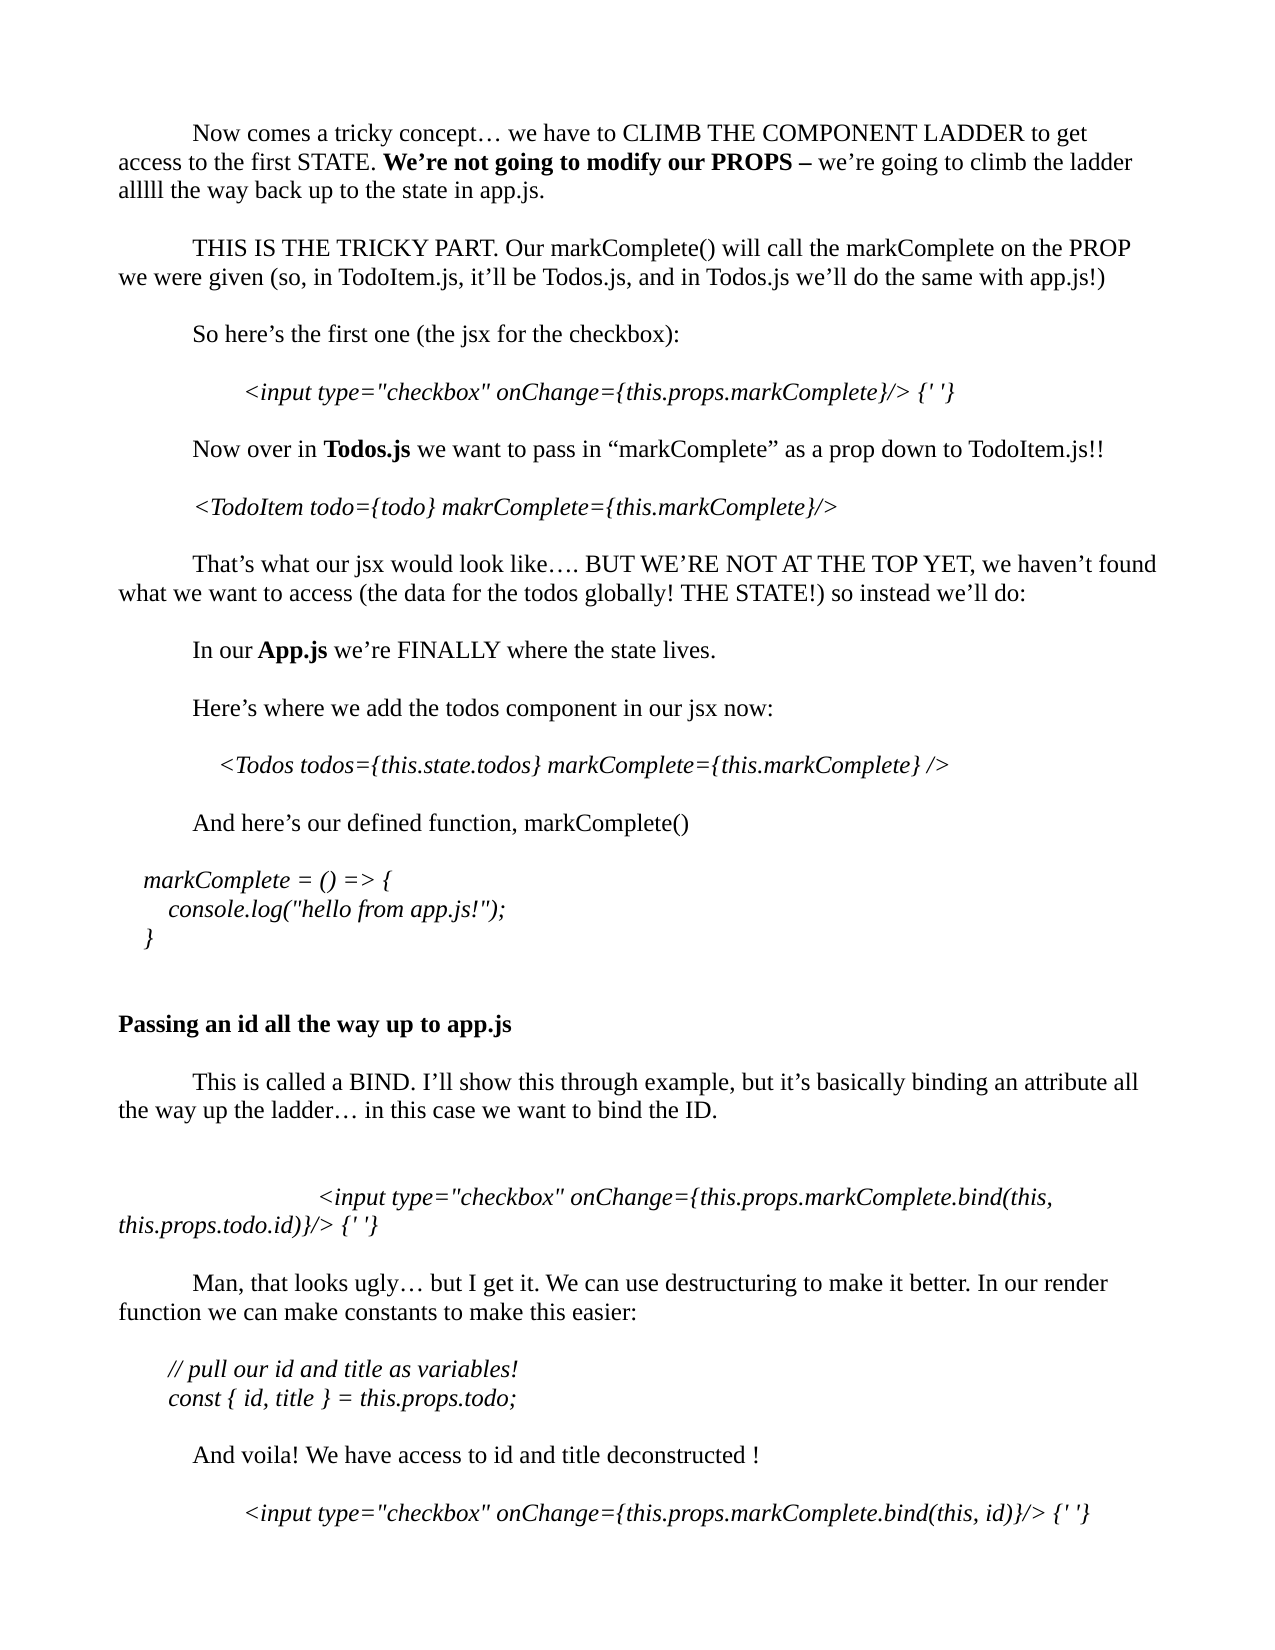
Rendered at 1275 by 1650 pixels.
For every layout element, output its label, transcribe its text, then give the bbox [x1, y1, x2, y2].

text So here’s the first one (the jsx for the checkbox): [118, 319, 1157, 348]
text } [118, 923, 1157, 952]
text In our App.js we’re FINALLY where the state lives. [118, 636, 1157, 664]
text And here’s our defined function, markComplete() [118, 808, 1157, 837]
text That’s what our jsx would look like…. BUT WE’RE NOT AT THE TOP YET, we haven’t found what we want to access (the data for the todos globally! THE STATE!) so instead we’ll do: [118, 549, 1157, 607]
text <TodoItem todo={todo} makrComplete={this.markComplete}/> [118, 492, 1157, 521]
text console.log("hello from app.js!"); [118, 894, 1157, 923]
text This is called a BIND. I’ll show this through example, but it’s basically binding an attribute all the way up the ladder… in this case we want to bind the ID. [118, 1067, 1157, 1124]
text markComplete = () => { [118, 866, 1157, 894]
text Now over in Todos.js we want to pass in “markComplete” as a prop down to TodoItem.js!! [118, 434, 1157, 463]
text <Todos todos={this.state.todos} markComplete={this.markComplete} /> [118, 751, 1157, 779]
text And voila! We have access to id and title deconstructed ! [118, 1441, 1157, 1469]
text Passing an id all the way up to app.js [118, 1009, 1157, 1038]
text <input type="checkbox" onChange={this.props.markComplete.bind(this, this.props.todo.id)}/> {' '} [118, 1182, 1157, 1239]
text Here’s where we add the todos component in our jsx now: [118, 693, 1157, 722]
text const { id, title } = this.props.todo; [118, 1383, 1157, 1412]
text THIS IS THE TRICKY PART. Our markComplete() will call the markComplete on the PROP we were given (so, in TodoItem.js, it’ll be Todos.js, and in Todos.js we’ll do the same with app.js!) [118, 233, 1157, 291]
text Man, that looks ugly… but I get it. We can use destructuring to make it better. In our render function we can make constants to make this easier: [118, 1268, 1157, 1326]
text <input type="checkbox" onChange={this.props.markComplete}/> {' '} [118, 377, 1157, 406]
text Now comes a tricky concept… we have to CLIMB THE COMPONENT LADDER to get access to the first STATE. We’re not going to modify our PROPS – we’re going to climb the ladder alllll the way back up to the state in app.js. [118, 118, 1157, 204]
text // pull our id and title as variables! [118, 1354, 1157, 1383]
text <input type="checkbox" onChange={this.props.markComplete.bind(this, id)}/> {' '} [118, 1498, 1157, 1527]
